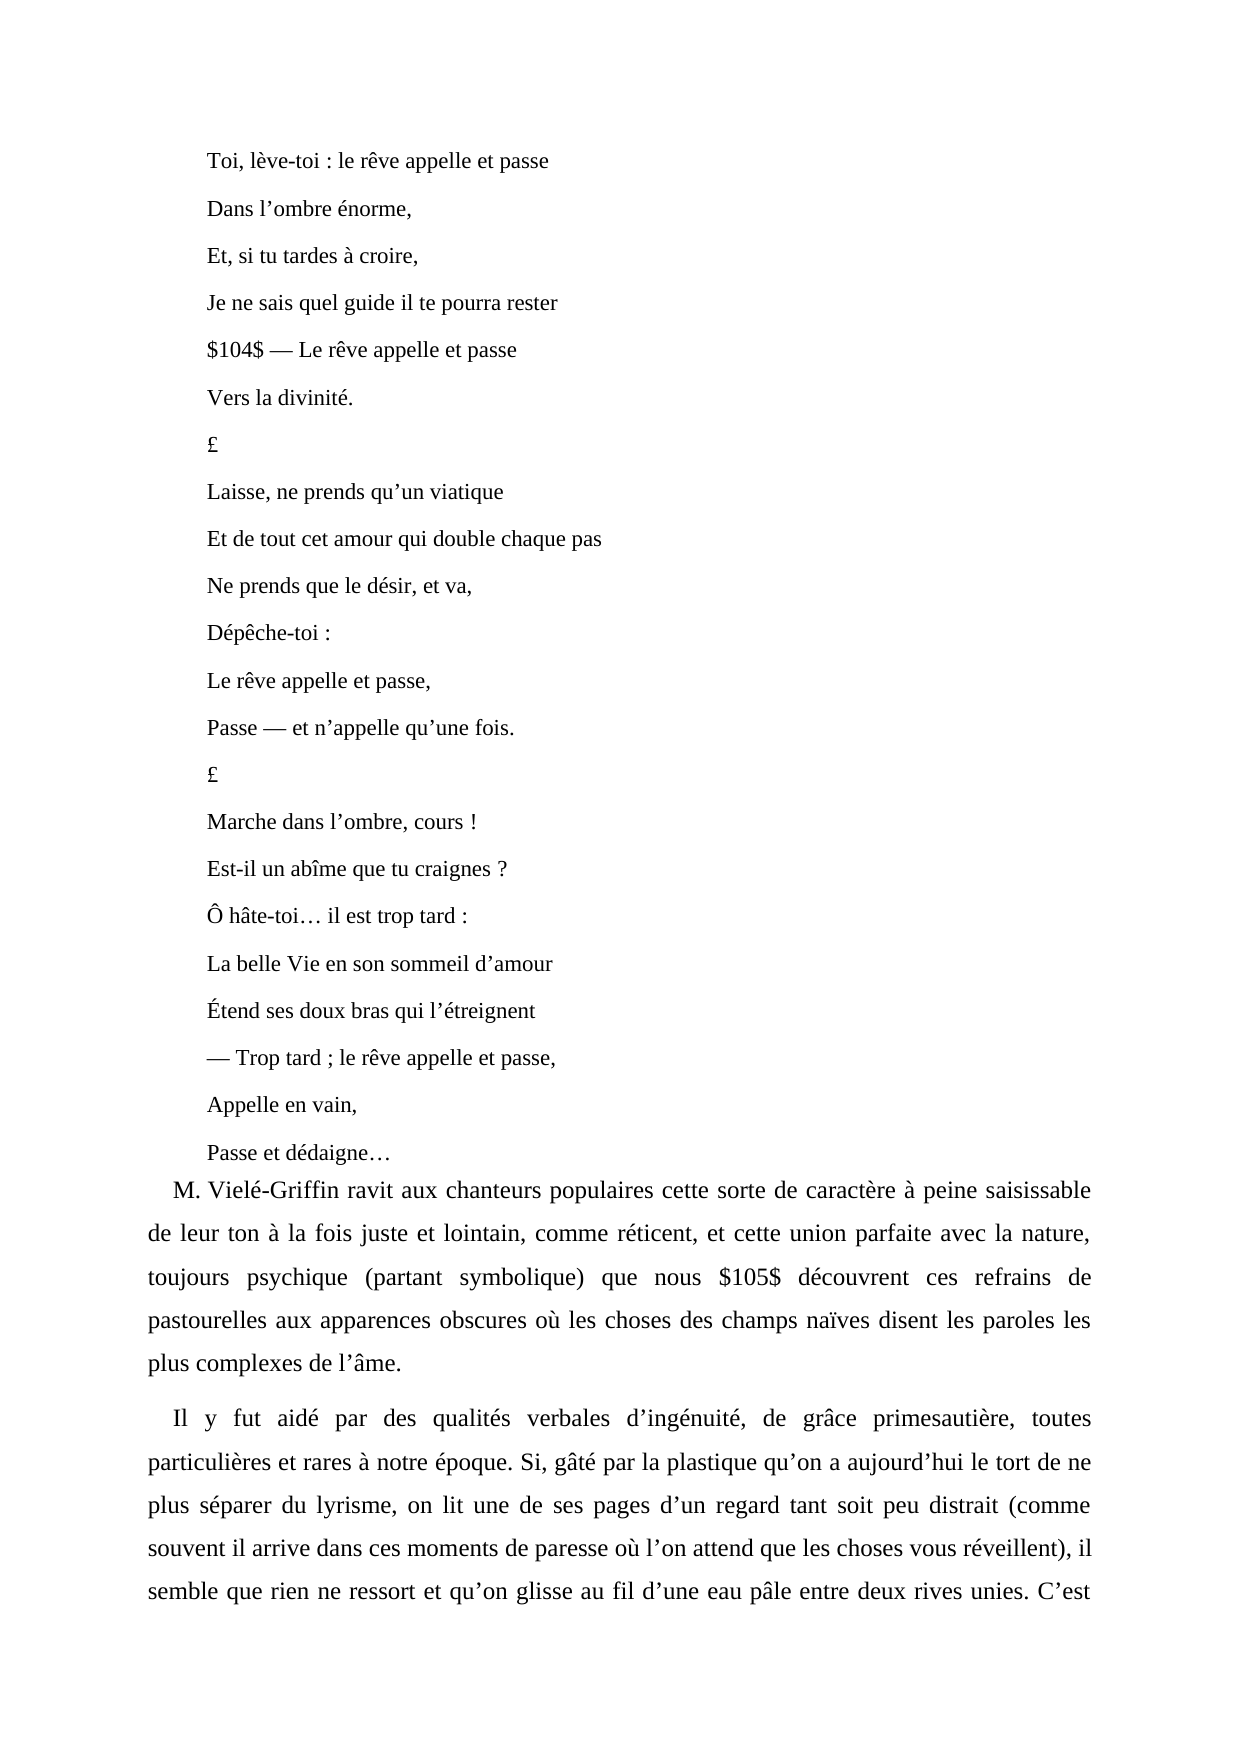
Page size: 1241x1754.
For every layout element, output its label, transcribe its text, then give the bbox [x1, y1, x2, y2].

text Dépêche-toi : [207, 619, 1093, 646]
text Dans l’ombre énorme, [207, 195, 1093, 221]
text Il y fut aidé par des qualités verbales d’ingénuité, de grâce primesautière, toutes particulières et rares à notre époque. Si, gâté par la plastique qu’on a aujourd’hui le tort de ne plus séparer du lyrisme, on lit une de ses pages d’un regard tant soit peu distrait (comme souvent il arrive dans ces moments de paresse où l’on attend que les choses vous réveillent), il semble que rien ne ressort et qu’on glisse au fil d’une eau pâle entre deux rives unies. C’est [148, 1403, 1093, 1605]
text Marche dans l’ombre, cours ! [207, 808, 1093, 834]
text Ô hâte-toi… il est trop tard : [207, 903, 1093, 929]
text Je ne sais quel guide il te pourra rester [207, 289, 1093, 316]
text £ [207, 431, 1093, 457]
text M. Vielé-Griffin ravit aux chanteurs populaires cette sorte de caractère à peine saisissable de leur ton à la fois juste et lointain, comme réticent, et cette union parfaite avec la nature, toujours psychique (partant symbolique) que nous $105$ découvrent ces refrains de pastourelles aux apparences obscures où les choses des champs naïves disent les paroles les plus complexes de l’âme. [148, 1175, 1093, 1377]
text Ne prends que le désir, et va, [207, 572, 1093, 599]
text Est-il un abîme que tu craignes ? [207, 855, 1093, 882]
text — Trop tard ; le rêve appelle et passe, [207, 1044, 1093, 1071]
text Passe — et n’appelle qu’une fois. [207, 714, 1093, 740]
text Étend ses doux bras qui l’étreignent [207, 997, 1093, 1023]
text Vers la divinité. [207, 383, 1093, 410]
text La belle Vie en son sommeil d’amour [207, 950, 1093, 976]
text Passe et dédaigne… [207, 1138, 1093, 1165]
text Laisse, ne prends qu’un viatique [207, 478, 1093, 504]
text Appelle en vain, [207, 1091, 1093, 1118]
text £ [207, 761, 1093, 787]
text Et, si tu tardes à croire, [207, 242, 1093, 268]
text $104$ — Le rêve appelle et passe [207, 336, 1093, 363]
text Toi, lève-toi : le rêve appelle et passe [207, 148, 1093, 174]
text Le rêve appelle et passe, [207, 667, 1093, 693]
text Et de tout cet amour qui double chaque pas [207, 525, 1093, 551]
